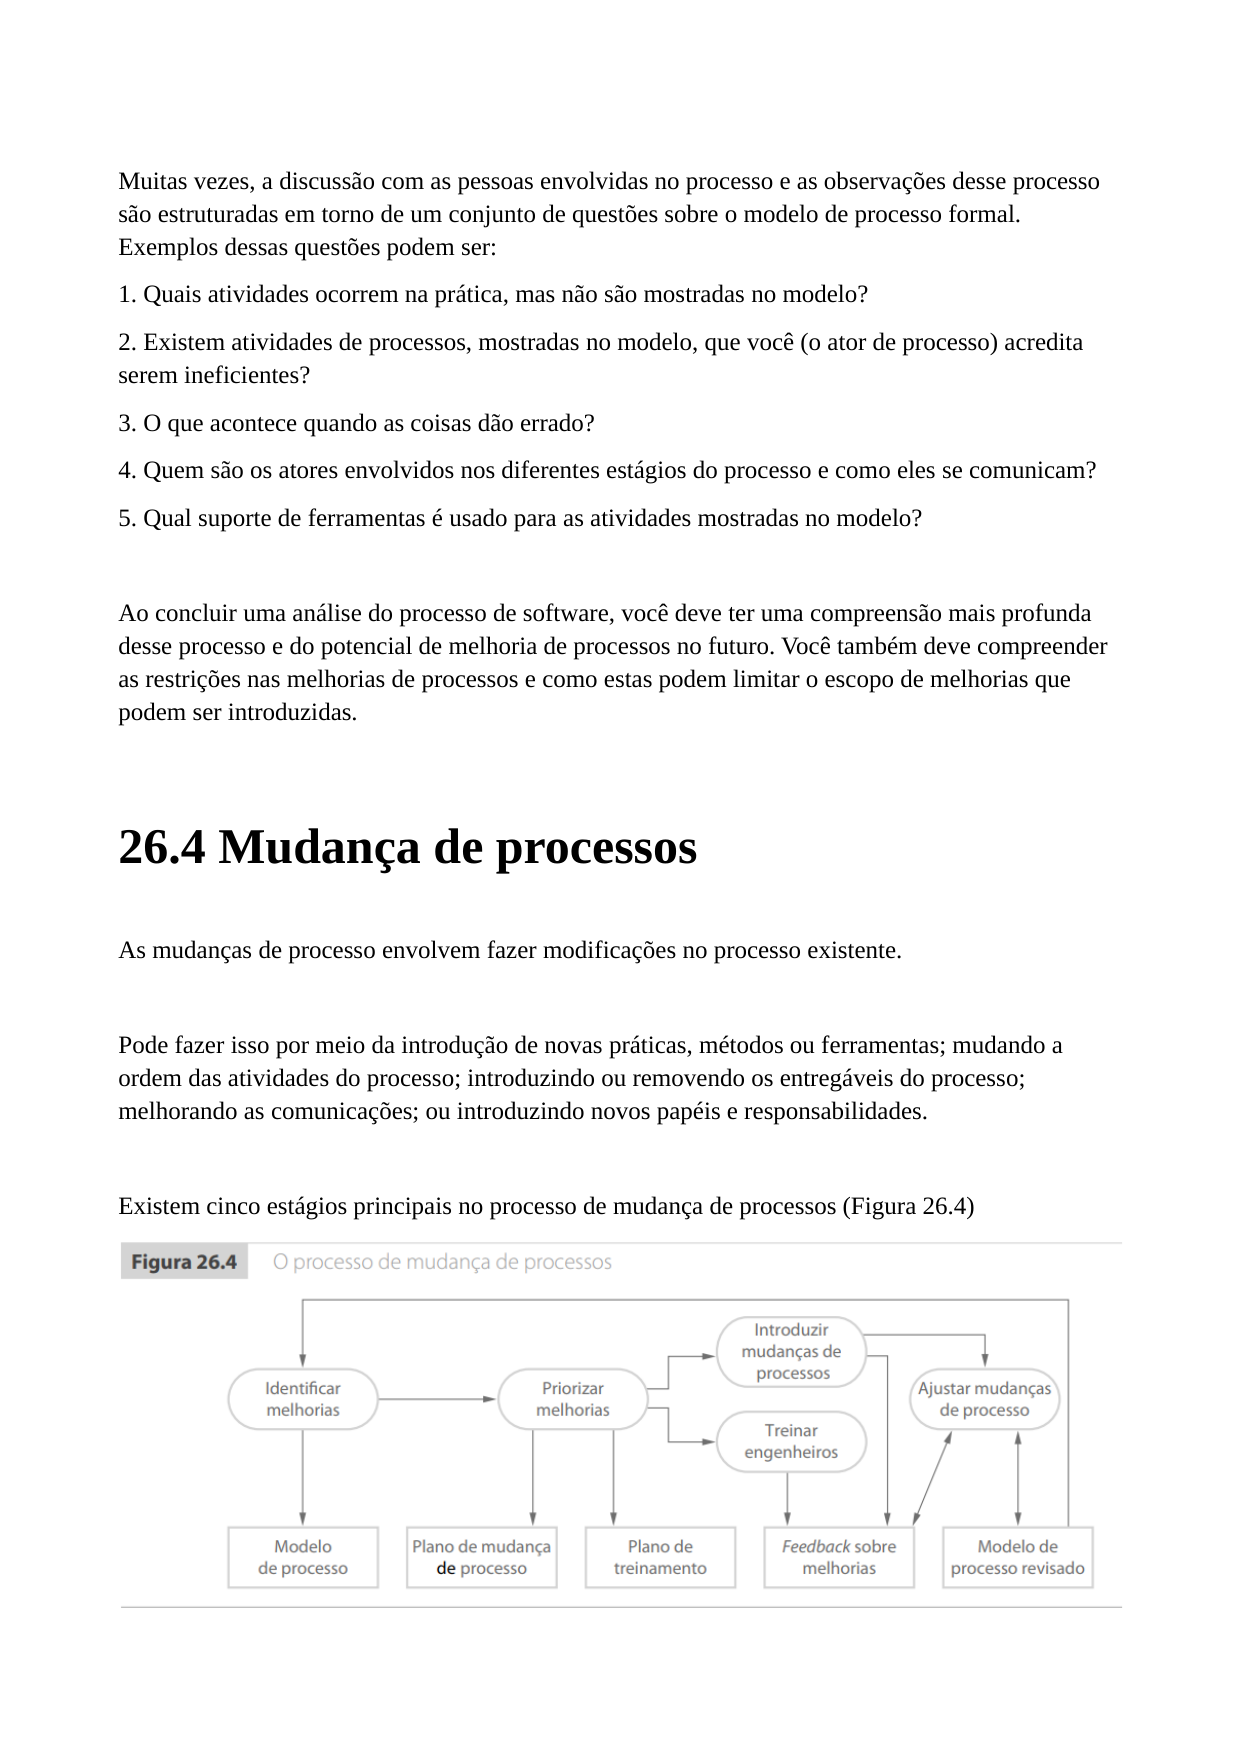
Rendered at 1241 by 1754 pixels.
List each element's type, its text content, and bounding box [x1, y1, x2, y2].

text 5. Qual suporte de ferramentas é usado para as atividades mostradas no modelo? [118, 503, 1122, 532]
text Muitas vezes, a discussão com as pessoas envolvidas no processo e as observações desse processo são estruturadas em torno de um conjunto de questões sobre o modelo de processo formal. Exemplos dessas questões podem ser: [118, 166, 1122, 261]
subtitle 26.4 Mudança de processos [118, 817, 1122, 875]
text As mudanças de processo envolvem fazer modificações no processo existente. [118, 935, 1122, 964]
text Existem cinco estágios principais no processo de mudança de processos (Figura 26.4) [118, 1191, 1122, 1220]
text 3. O que acontece quando as coisas dão errado? [118, 408, 1122, 436]
text 1. Quais atividades ocorrem na prática, mas não são mostradas no modelo? [118, 279, 1122, 308]
picture [118, 1238, 1123, 1613]
text Ao concluir uma análise do processo de software, você deve ter uma compreensão mais profunda desse processo e do potencial de melhoria de processos no futuro. Você também deve compreender as restrições nas melhorias de processos e como estas podem limitar o escopo de melhorias que podem ser introduzidas. [118, 598, 1122, 726]
text Pode fazer isso por meio da introdução de novas práticas, métodos ou ferramentas; mudando a ordem das atividades do processo; introduzindo ou removendo os entregáveis do processo; melhorando as comunicações; ou introduzindo novos papéis e responsabilidades. [118, 1030, 1122, 1125]
text 2. Existem atividades de processos, mostradas no modelo, que você (o ator de processo) acredita serem ineficientes? [118, 327, 1122, 389]
text 4. Quem são os atores envolvidos nos diferentes estágios do processo e como eles se comunicam? [118, 455, 1122, 484]
